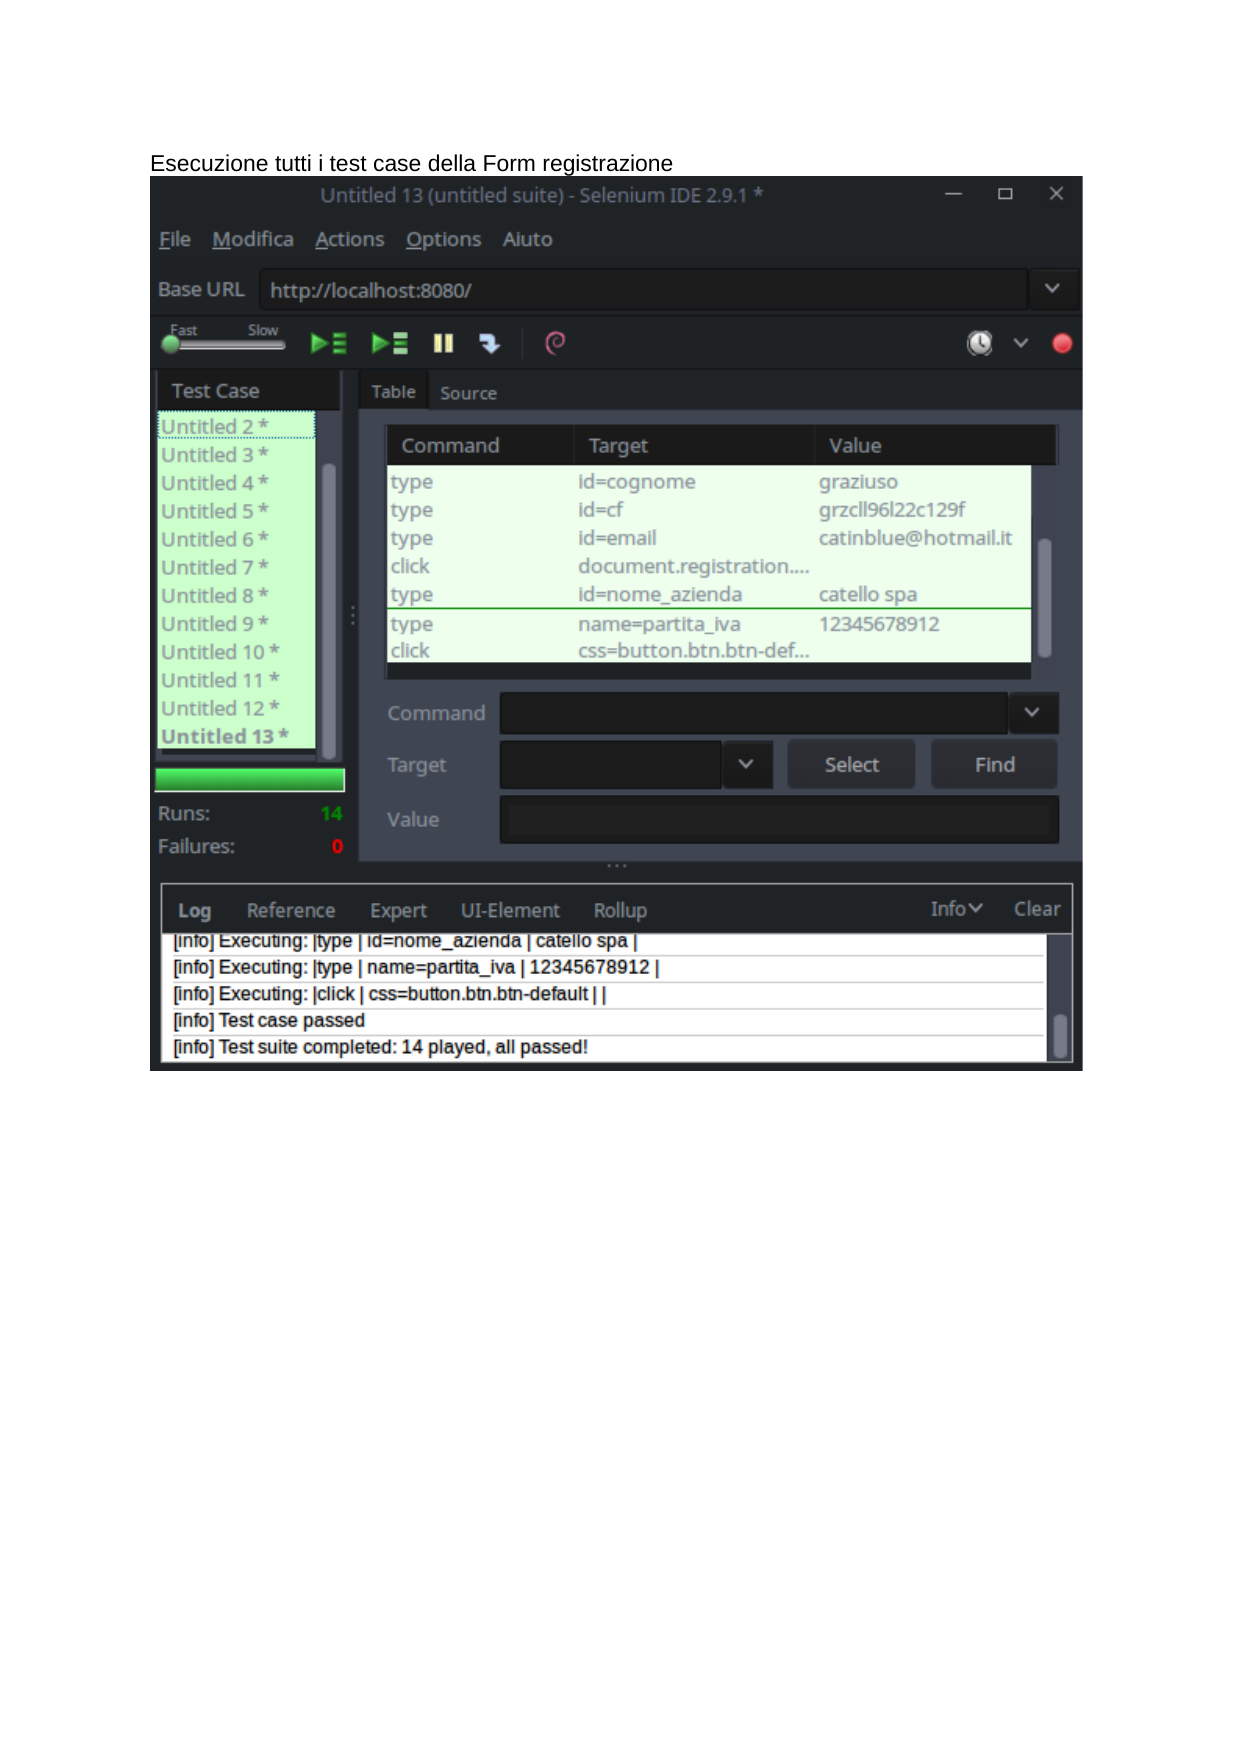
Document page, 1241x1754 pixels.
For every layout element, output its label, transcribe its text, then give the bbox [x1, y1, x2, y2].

text Esecuzione tutti i test case della Form registrazione [150, 150, 1090, 176]
picture [150, 176, 1083, 1071]
